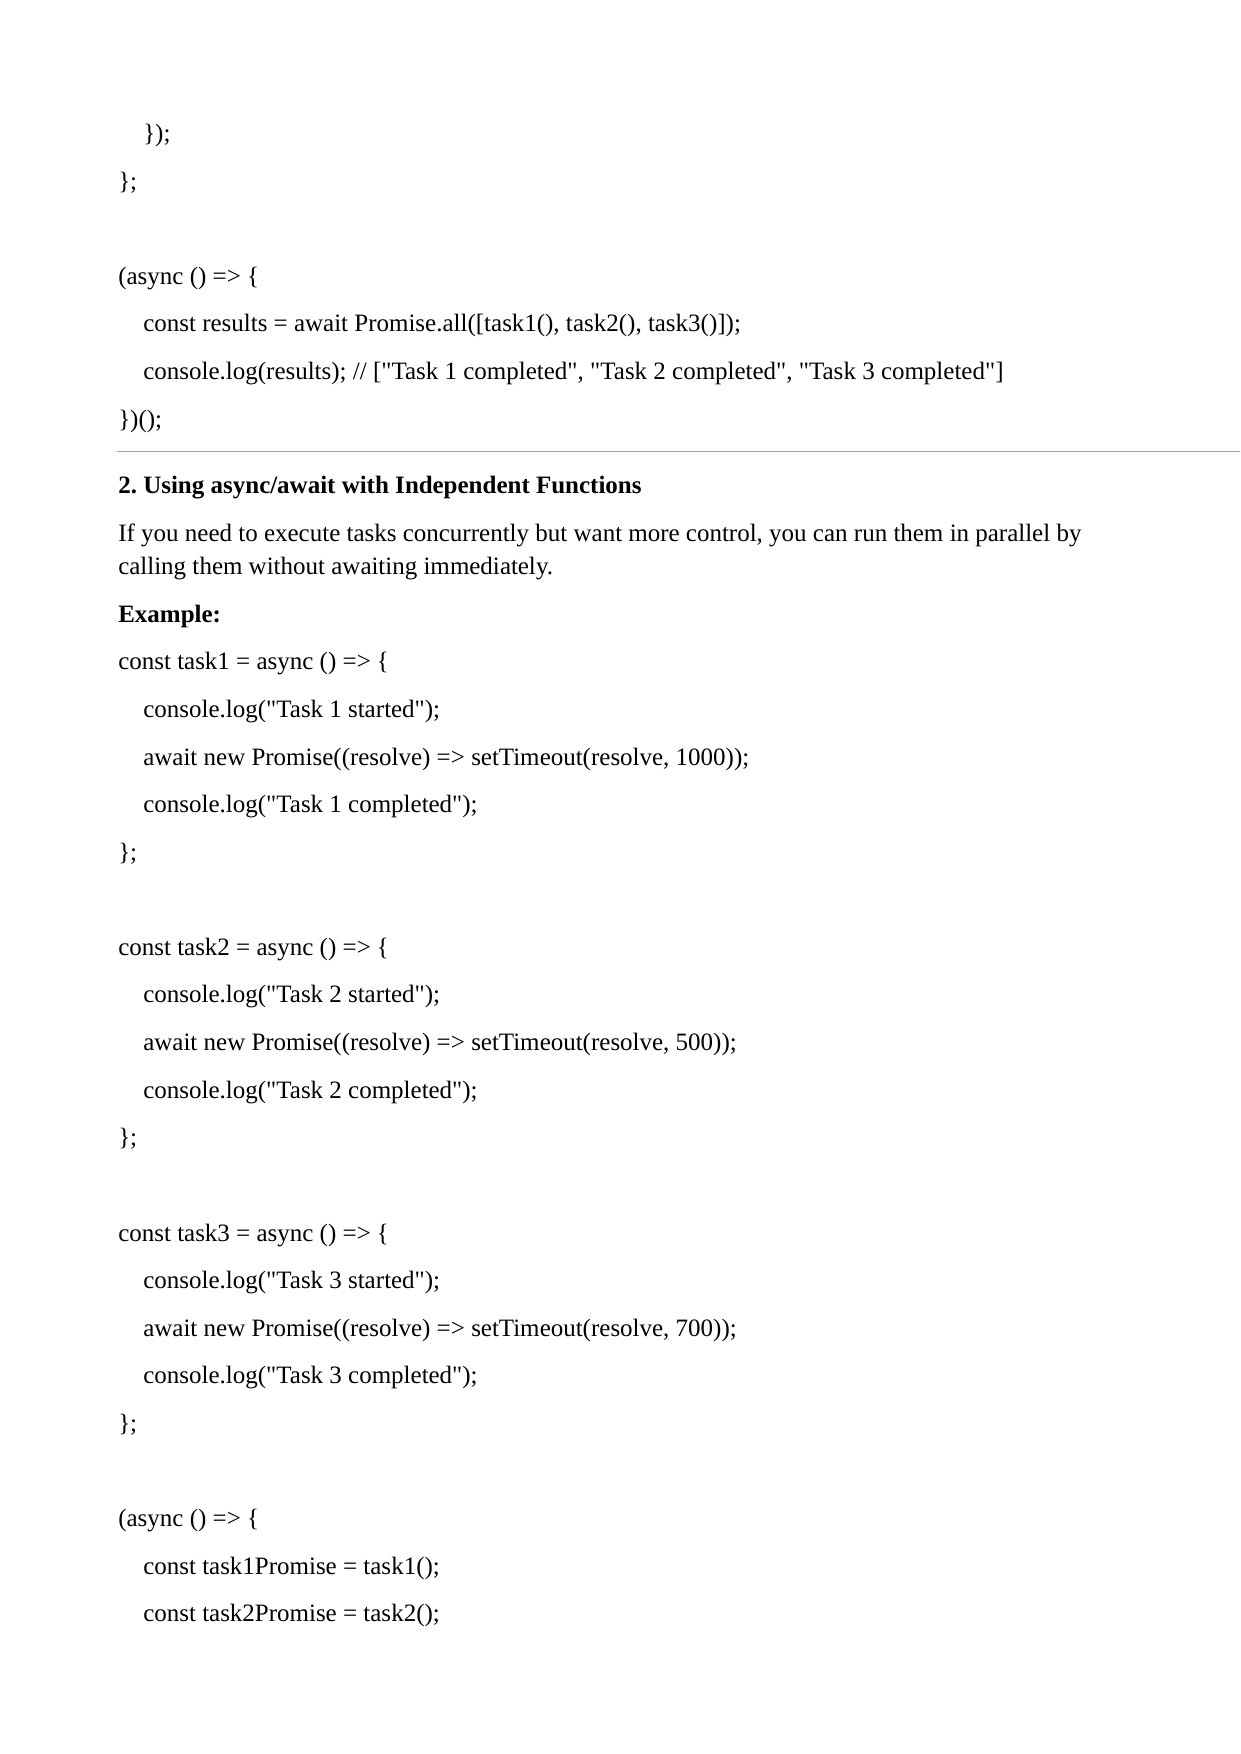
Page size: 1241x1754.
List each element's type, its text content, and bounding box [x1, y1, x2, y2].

text (async () => { [118, 1503, 1122, 1532]
text console.log("Task 2 completed"); [118, 1075, 1122, 1103]
text console.log("Task 3 started"); [118, 1265, 1122, 1294]
text console.log("Task 1 completed"); [118, 789, 1122, 818]
text const task1 = async () => { [118, 646, 1122, 675]
text }; [118, 1122, 1122, 1151]
text await new Promise((resolve) => setTimeout(resolve, 700)); [118, 1313, 1122, 1342]
text await new Promise((resolve) => setTimeout(resolve, 500)); [118, 1027, 1122, 1056]
text console.log(results); // ["Task 1 completed", "Task 2 completed", "Task 3 completed"] [118, 356, 1122, 385]
text const task1Promise = task1(); [118, 1551, 1122, 1579]
text console.log("Task 3 completed"); [118, 1360, 1122, 1389]
text const results = await Promise.all([task1(), task2(), task3()]); [118, 308, 1122, 337]
text const task2Promise = task2(); [118, 1598, 1122, 1627]
text }; [118, 837, 1122, 866]
text }); [118, 118, 1122, 147]
text console.log("Task 1 started"); [118, 694, 1122, 723]
text (async () => { [118, 261, 1122, 290]
text }; [118, 166, 1122, 194]
text Example: [118, 599, 1122, 627]
text await new Promise((resolve) => setTimeout(resolve, 1000)); [118, 742, 1122, 770]
text If you need to execute tasks concurrently but want more control, you can run them in parallel by calling them without awaiting immediately. [118, 518, 1122, 580]
text 2. Using async/await with Independent Functions [118, 471, 1122, 499]
text console.log("Task 2 started"); [118, 979, 1122, 1008]
text const task2 = async () => { [118, 932, 1122, 961]
text })(); [118, 404, 1122, 432]
text }; [118, 1408, 1122, 1437]
text const task3 = async () => { [118, 1218, 1122, 1246]
